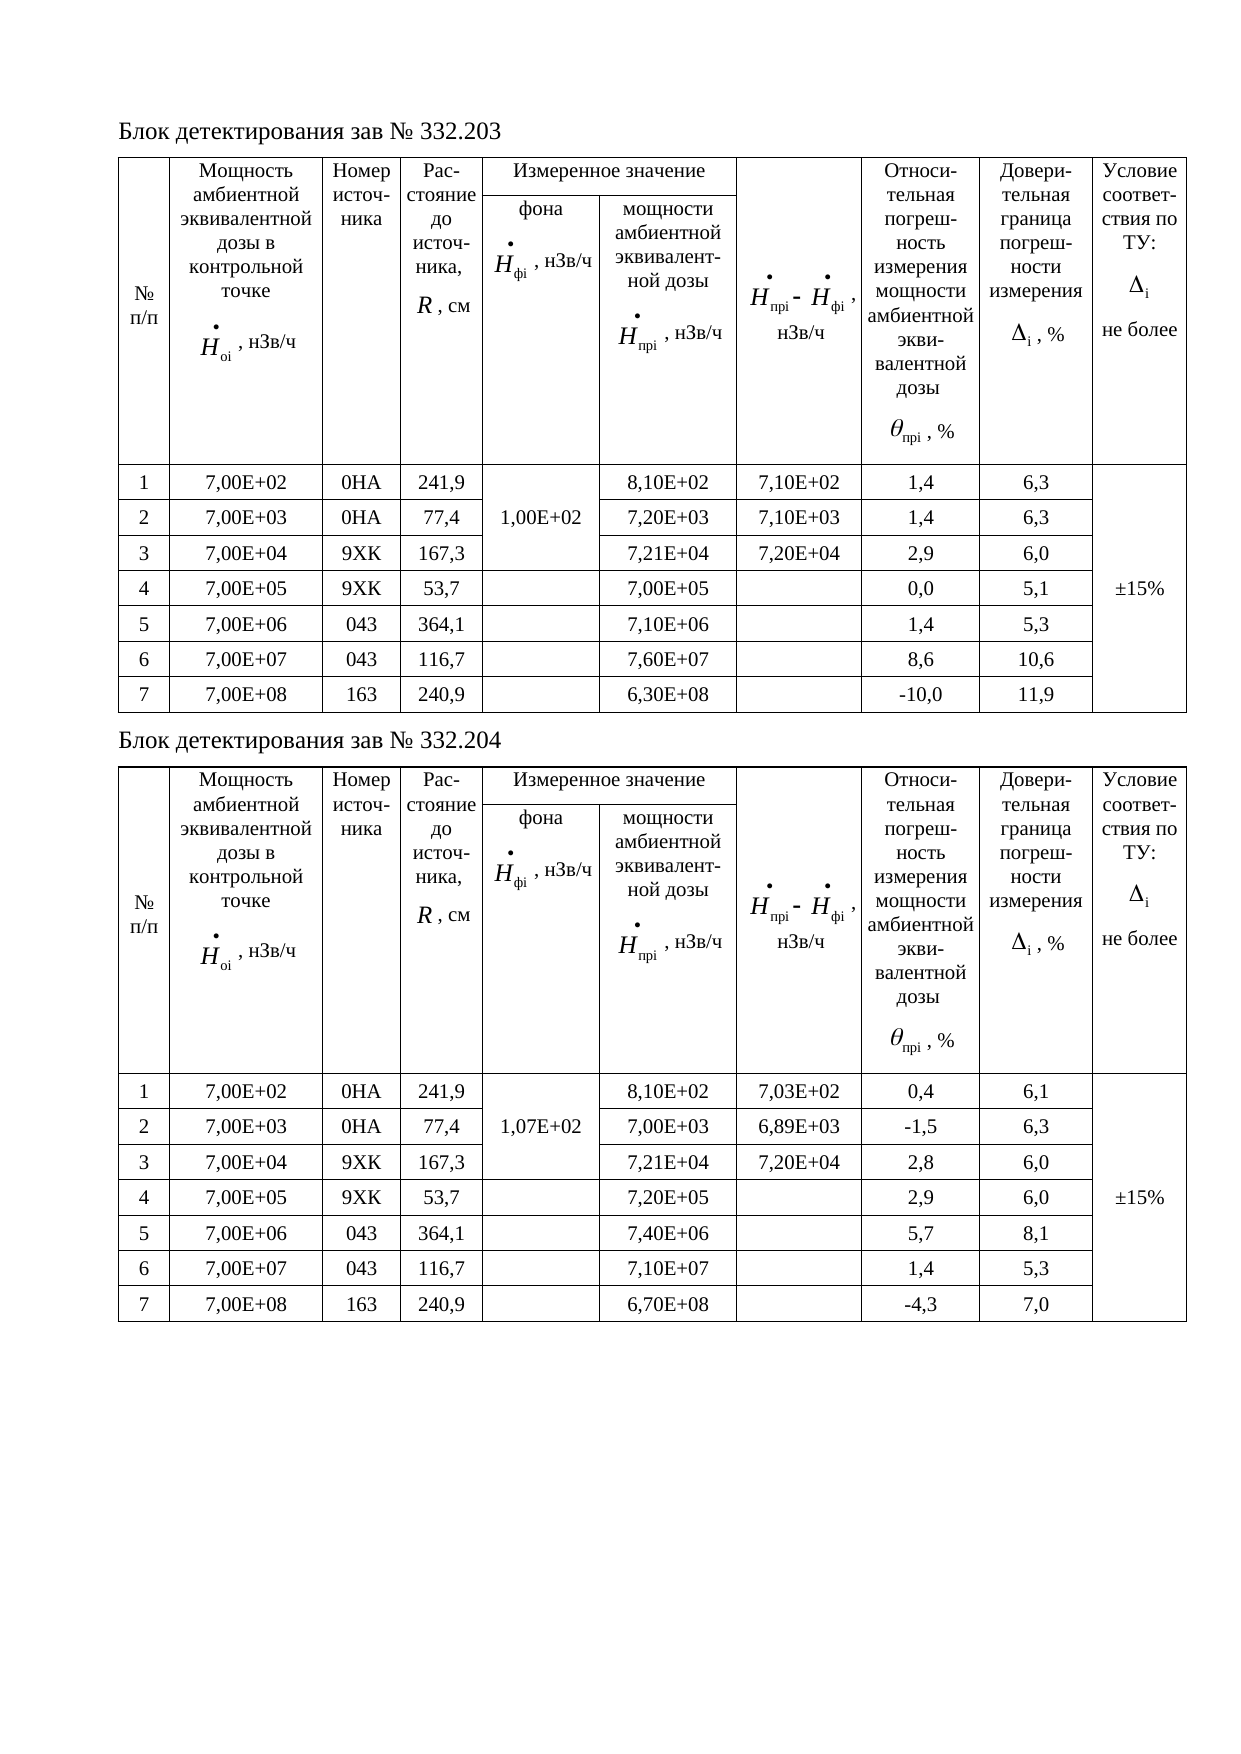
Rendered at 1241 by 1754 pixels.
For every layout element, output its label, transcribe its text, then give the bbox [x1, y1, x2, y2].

table_cell 5,7 [862, 1216, 979, 1250]
table_cell 8,10E+02 [600, 465, 736, 499]
table_header Условие соответ-ствия по ТУ: не более [1093, 768, 1186, 1073]
table_cell 2 [119, 500, 169, 534]
table_cell 6 [119, 642, 169, 676]
table_cell 8,6 [862, 642, 979, 676]
table_cell 6,3 [980, 1109, 1092, 1144]
table_header Относи-тельная погреш-ность измерения мощности амбиентной экви-валентной дозы , % [862, 158, 979, 464]
table_header Измеренное значение [483, 158, 736, 195]
table_cell [737, 1251, 861, 1285]
table_cell [483, 1216, 599, 1250]
table_cell 116,7 [401, 1251, 482, 1285]
table_cell [483, 1180, 599, 1214]
table_cell 10,6 [980, 642, 1092, 676]
table_cell 5 [119, 1216, 169, 1250]
table_cell 3 [119, 536, 169, 570]
table_cell 240,9 [401, 1286, 482, 1321]
text Блок детектирования зав № 332.203 [118, 116, 1194, 144]
table_cell 7,20E+04 [737, 1145, 861, 1179]
table_cell 116,7 [401, 642, 482, 676]
table_cell 0НА [323, 1074, 400, 1108]
table_cell 0НА [323, 500, 400, 534]
table_cell 7,00E+06 [170, 606, 322, 641]
table_cell 7,10E+02 [737, 465, 861, 499]
table_cell 7,21E+04 [600, 536, 736, 570]
table_cell 7,00E+08 [170, 1286, 322, 1321]
table_cell 240,9 [401, 677, 482, 712]
table_cell 7,00E+07 [170, 642, 322, 676]
table_cell 241,9 [401, 465, 482, 499]
table_cell [483, 1286, 599, 1321]
table_cell 6,30E+08 [600, 677, 736, 712]
table_cell 1,07E+02 [483, 1074, 599, 1179]
table_cell [737, 571, 861, 605]
table_cell 11,9 [980, 677, 1092, 712]
table_cell [483, 571, 599, 605]
table_cell [737, 642, 861, 676]
table_header Довери-тельная граница погреш-ности измерения , % [980, 158, 1092, 464]
table_cell 6 [119, 1251, 169, 1285]
table_cell 8,1 [980, 1216, 1092, 1250]
table_cell 5,3 [980, 1251, 1092, 1285]
table_cell 9ХК [323, 536, 400, 570]
table_cell 7,00E+03 [600, 1109, 736, 1144]
table_cell 7 [119, 677, 169, 712]
table_cell 7,00E+03 [170, 500, 322, 534]
table_cell 7,00E+04 [170, 1145, 322, 1179]
table_header Номер источ-ника [323, 158, 400, 464]
table_cell 53,7 [401, 571, 482, 605]
table_cell 77,4 [401, 1109, 482, 1144]
table_cell 7,10E+03 [737, 500, 861, 534]
table_cell 1,4 [862, 1251, 979, 1285]
table_cell 241,9 [401, 1074, 482, 1108]
table_cell 7,00E+08 [170, 677, 322, 712]
table_header Номер источ-ника [323, 768, 400, 1073]
table_cell 1 [119, 465, 169, 499]
table_cell [737, 1180, 861, 1214]
table_header , нЗв/ч [737, 768, 861, 1073]
table_header Измеренное значение [483, 768, 736, 804]
table_cell 163 [323, 677, 400, 712]
table_cell 364,1 [401, 1216, 482, 1250]
table_cell мощности амбиентной эквивалент-ной дозы , нЗв/ч [600, 805, 736, 1073]
table_cell 043 [323, 606, 400, 641]
table_cell 7,20E+05 [600, 1180, 736, 1214]
table_cell -1,5 [862, 1109, 979, 1144]
table_header Относи-тельная погреш-ность измерения мощности амбиентной экви-валентной дозы , % [862, 768, 979, 1073]
table_cell 5,3 [980, 606, 1092, 641]
table_cell 7,00E+04 [170, 536, 322, 570]
table_cell 9ХК [323, 1145, 400, 1179]
table_cell [483, 1251, 599, 1285]
table_header Условие соответ-ствия по ТУ: не более [1093, 158, 1186, 464]
table_cell 8,10E+02 [600, 1074, 736, 1108]
table_cell 6,0 [980, 1180, 1092, 1214]
table_cell 7,20E+03 [600, 500, 736, 534]
table_cell 7,00E+02 [170, 465, 322, 499]
table_header Рас-стояние до источ-ника, , см [401, 158, 482, 464]
table_cell 6,0 [980, 536, 1092, 570]
table_header , нЗв/ч [737, 158, 861, 464]
table_cell ±15% [1093, 1074, 1186, 1321]
table_cell 9ХК [323, 571, 400, 605]
table_cell 043 [323, 642, 400, 676]
table_cell 043 [323, 1251, 400, 1285]
table_header Довери-тельная граница погреш-ности измерения , % [980, 768, 1092, 1073]
table_cell 7,00E+02 [170, 1074, 322, 1108]
table_cell -4,3 [862, 1286, 979, 1321]
table_cell [483, 677, 599, 712]
table_cell 2,9 [862, 1180, 979, 1214]
table_cell 5,1 [980, 571, 1092, 605]
table_cell 7,00E+05 [600, 571, 736, 605]
table_cell 7,03E+02 [737, 1074, 861, 1108]
table_cell [737, 677, 861, 712]
table_cell 7,40E+06 [600, 1216, 736, 1250]
table_cell 7 [119, 1286, 169, 1321]
table_cell [483, 642, 599, 676]
table_cell 1,00E+02 [483, 465, 599, 570]
table_cell фона , нЗв/ч [483, 196, 599, 464]
table_cell 4 [119, 571, 169, 605]
table_cell 1,4 [862, 606, 979, 641]
table_cell 7,0 [980, 1286, 1092, 1321]
table_cell -10,0 [862, 677, 979, 712]
text Блок детектирования зав № 332.204 [118, 725, 1194, 754]
table_cell 53,7 [401, 1180, 482, 1214]
table_cell 0НА [323, 1109, 400, 1144]
table_cell 6,3 [980, 465, 1092, 499]
table_header № п/п [119, 158, 169, 464]
table_cell [737, 606, 861, 641]
table_cell 77,4 [401, 500, 482, 534]
table_cell 7,00E+07 [170, 1251, 322, 1285]
table_cell 7,20E+04 [737, 536, 861, 570]
table_cell [737, 1286, 861, 1321]
table_header Мощность амбиентной эквивалентной дозы в контрольной точке , нЗв/ч [170, 158, 322, 464]
table_cell 1 [119, 1074, 169, 1108]
table_cell [737, 1216, 861, 1250]
table_cell 7,00E+05 [170, 571, 322, 605]
table_cell мощности амбиентной эквивалент-ной дозы , нЗв/ч [600, 196, 736, 464]
table_cell 7,10E+06 [600, 606, 736, 641]
table_cell 7,10E+07 [600, 1251, 736, 1285]
table_cell 7,00E+03 [170, 1109, 322, 1144]
table_cell 7,00E+05 [170, 1180, 322, 1214]
table_cell 6,70E+08 [600, 1286, 736, 1321]
table_cell 7,21E+04 [600, 1145, 736, 1179]
table_cell 4 [119, 1180, 169, 1214]
table_cell 6,0 [980, 1145, 1092, 1179]
table_cell 1,4 [862, 500, 979, 534]
table_cell ±15% [1093, 465, 1186, 712]
table_header № п/п [119, 768, 169, 1073]
table_cell 2 [119, 1109, 169, 1144]
table_cell 043 [323, 1216, 400, 1250]
table_cell 364,1 [401, 606, 482, 641]
table_cell 9ХК [323, 1180, 400, 1214]
table_cell 2,8 [862, 1145, 979, 1179]
table_cell фона , нЗв/ч [483, 805, 599, 1073]
table_cell 167,3 [401, 1145, 482, 1179]
table_cell 6,89E+03 [737, 1109, 861, 1144]
table_cell 0,4 [862, 1074, 979, 1108]
table_cell 6,1 [980, 1074, 1092, 1108]
table_header Мощность амбиентной эквивалентной дозы в контрольной точке , нЗв/ч [170, 768, 322, 1073]
table_cell 2,9 [862, 536, 979, 570]
table_cell 0,0 [862, 571, 979, 605]
table_cell 5 [119, 606, 169, 641]
table_cell 167,3 [401, 536, 482, 570]
table_cell 0НА [323, 465, 400, 499]
table_cell 7,60E+07 [600, 642, 736, 676]
table_cell [483, 606, 599, 641]
table_cell 6,3 [980, 500, 1092, 534]
table_cell 3 [119, 1145, 169, 1179]
table_cell 1,4 [862, 465, 979, 499]
table_cell 7,00E+06 [170, 1216, 322, 1250]
table_cell 163 [323, 1286, 400, 1321]
table_header Рас-стояние до источ-ника, , см [401, 768, 482, 1073]
